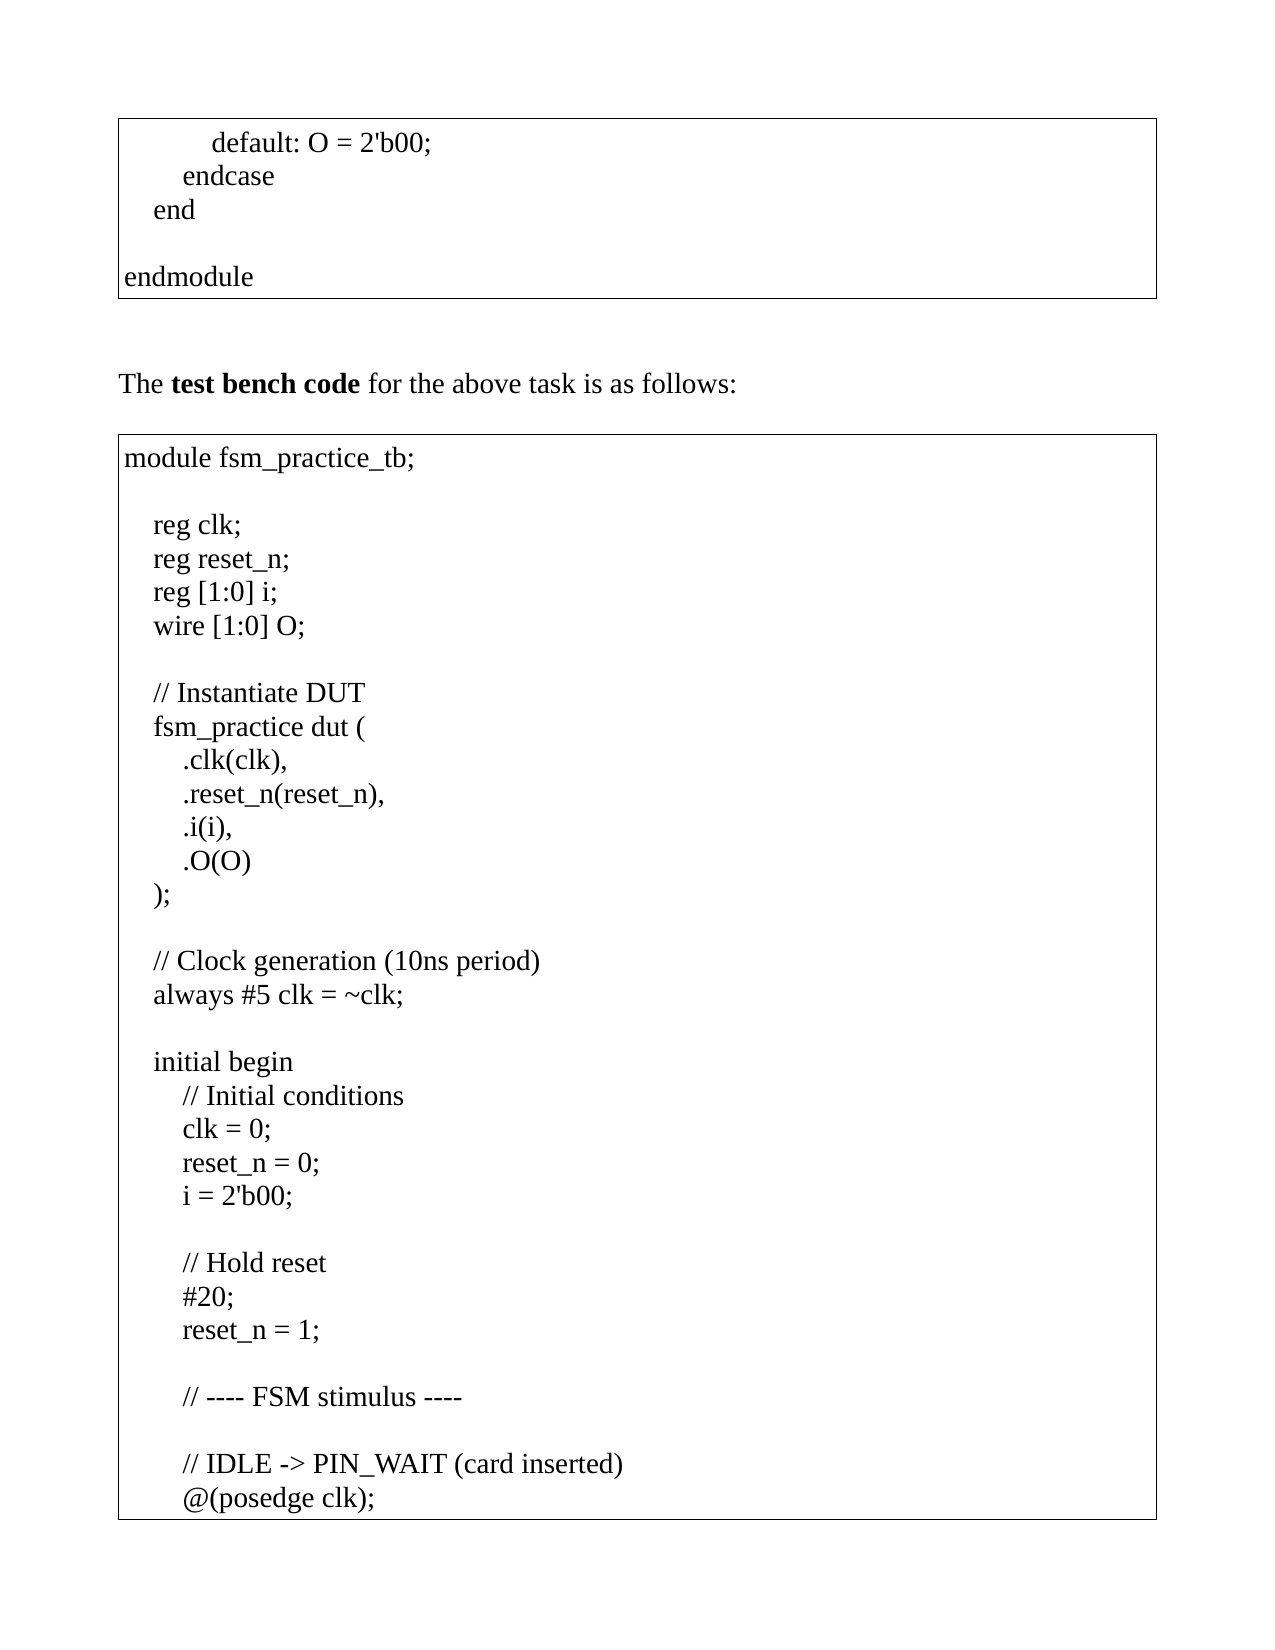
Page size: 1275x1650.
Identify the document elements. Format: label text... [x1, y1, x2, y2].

text The test bench code for the above task is as follows: [118, 366, 1157, 433]
table_header default: O = 2'b00; endcase end endmodule [119, 119, 1156, 298]
table_header module fsm_practice_tb; reg clk; reg reset_n; reg [1:0] i; wire [1:0] O; // Instantiate DUT fsm_practice dut ( .clk(clk), .reset_n(reset_n), .i(i), .O(O) ); // Clock generation (10ns period) always #5 clk = ~clk; initial begin // Initial conditions clk = 0; reset_n = 0; i = 2'b00; // Hold reset #20; reset_n = 1; // ---- FSM stimulus ---- // IDLE -> PIN_WAIT (card inserted) @(posedge clk); [119, 435, 1156, 1519]
